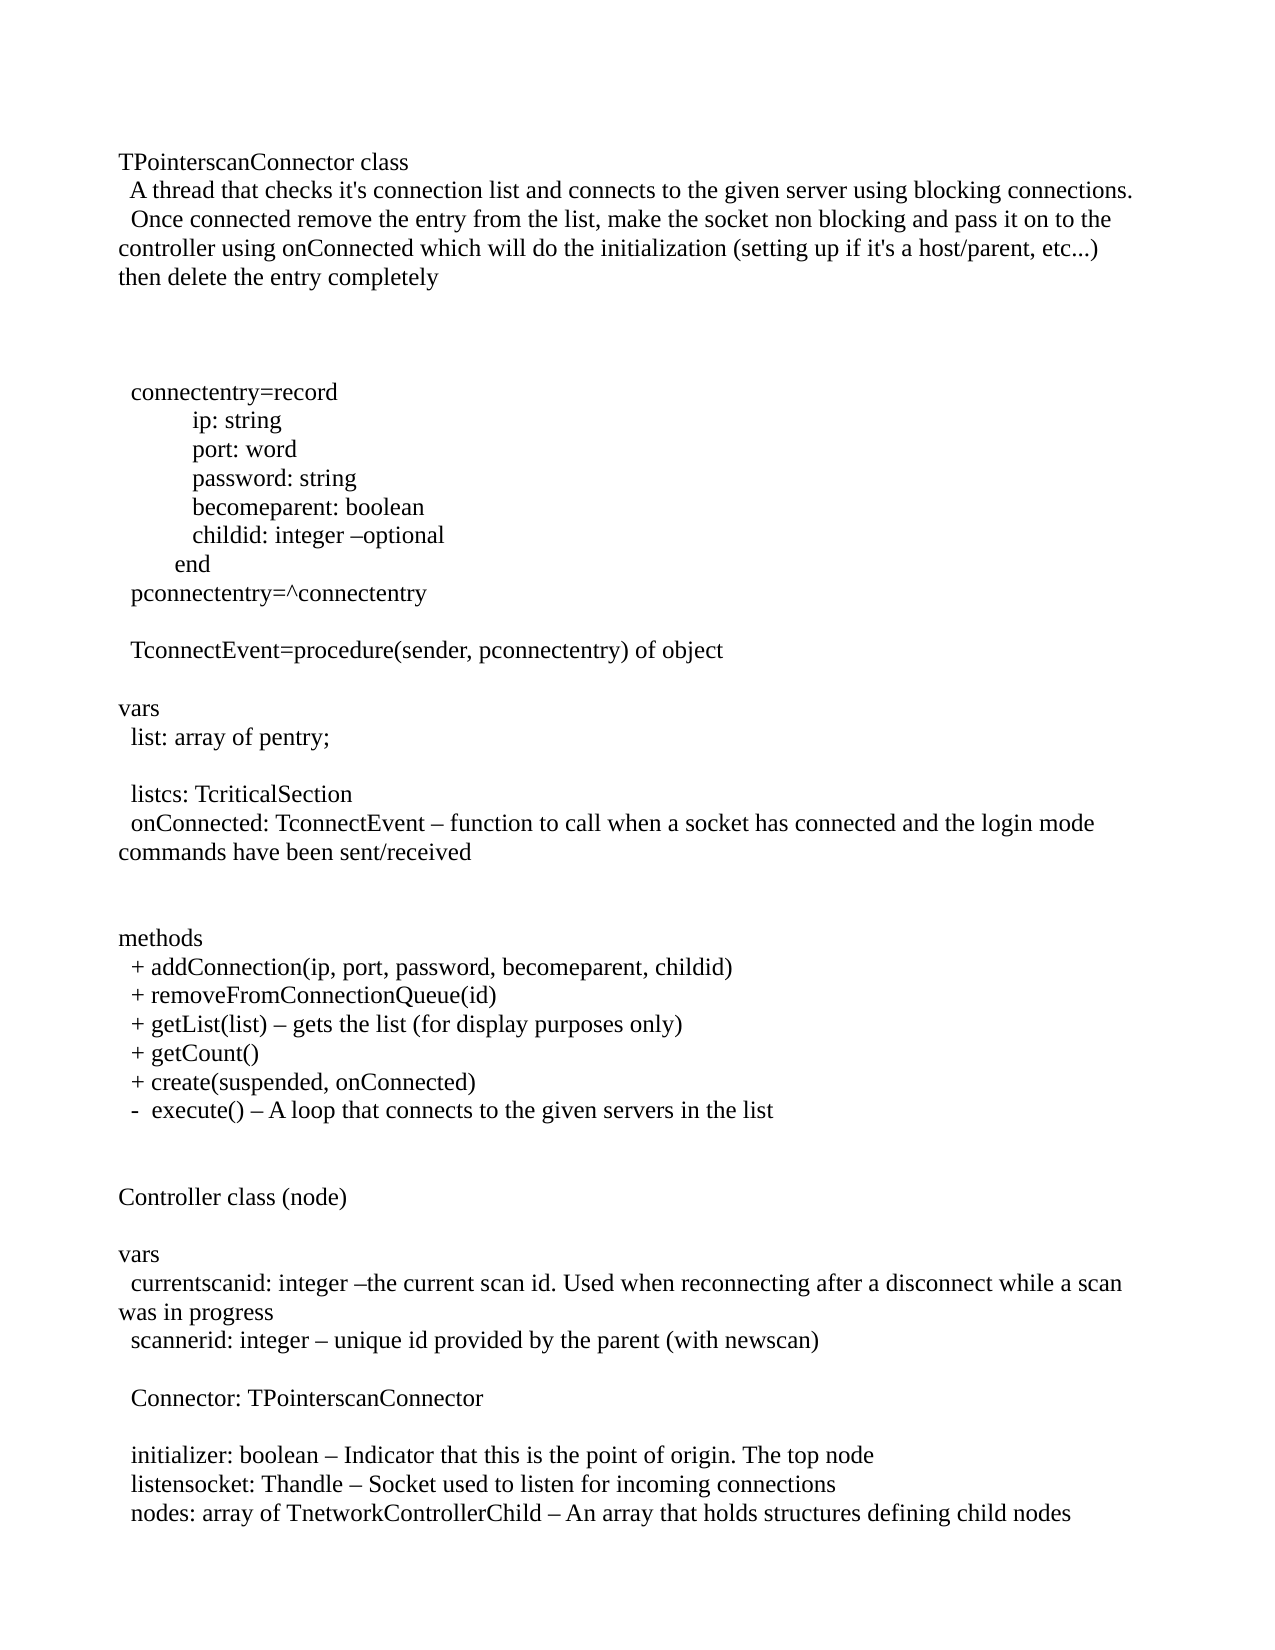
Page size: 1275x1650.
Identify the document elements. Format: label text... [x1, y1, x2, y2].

text initializer: boolean – Indicator that this is the point of origin. The top node [118, 1441, 1157, 1469]
text onConnected: TconnectEvent – function to call when a socket has connected and the login mode commands have been sent/received [118, 808, 1157, 866]
text becomeparent: boolean [118, 492, 1157, 521]
text list: array of pentry; [118, 722, 1157, 751]
text + removeFromConnectionQueue(id) [118, 981, 1157, 1009]
text connectentry=record [118, 377, 1157, 406]
text then delete the entry completely [118, 262, 1157, 291]
text vars [118, 693, 1157, 722]
text TconnectEvent=procedure(sender, pconnectentry) of object [118, 636, 1157, 664]
text + getList(list) – gets the list (for display purposes only) [118, 1009, 1157, 1038]
text nodes: array of TnetworkControllerChild – An array that holds structures defining child nodes [118, 1498, 1157, 1527]
text - execute() – A loop that connects to the given servers in the list [118, 1096, 1157, 1124]
text end [118, 549, 1157, 578]
text currentscanid: integer –the current scan id. Used when reconnecting after a disconnect while a scan was in progress [118, 1268, 1157, 1326]
text TPointerscanConnector class [118, 147, 1157, 176]
text Once connected remove the entry from the list, make the socket non blocking and pass it on to the controller using onConnected which will do the initialization (setting up if it's a host/parent, etc...) [118, 204, 1157, 262]
text pconnectentry=^connectentry [118, 578, 1157, 607]
text password: string [118, 463, 1157, 492]
text listensocket: Thandle – Socket used to listen for incoming connections [118, 1469, 1157, 1498]
text childid: integer –optional [118, 521, 1157, 549]
text scannerid: integer – unique id provided by the parent (with newscan) [118, 1326, 1157, 1354]
text methods [118, 923, 1157, 952]
text ip: string [118, 406, 1157, 434]
text port: word [118, 434, 1157, 463]
text + addConnection(ip, port, password, becomeparent, childid) [118, 952, 1157, 981]
text vars [118, 1239, 1157, 1268]
text A thread that checks it's connection list and connects to the given server using blocking connections. [118, 176, 1157, 204]
text listcs: TcriticalSection [118, 779, 1157, 808]
text + getCount() [118, 1038, 1157, 1067]
text + create(suspended, onConnected) [118, 1067, 1157, 1096]
text Connector: TPointerscanConnector [118, 1383, 1157, 1412]
text Controller class (node) [118, 1182, 1157, 1211]
